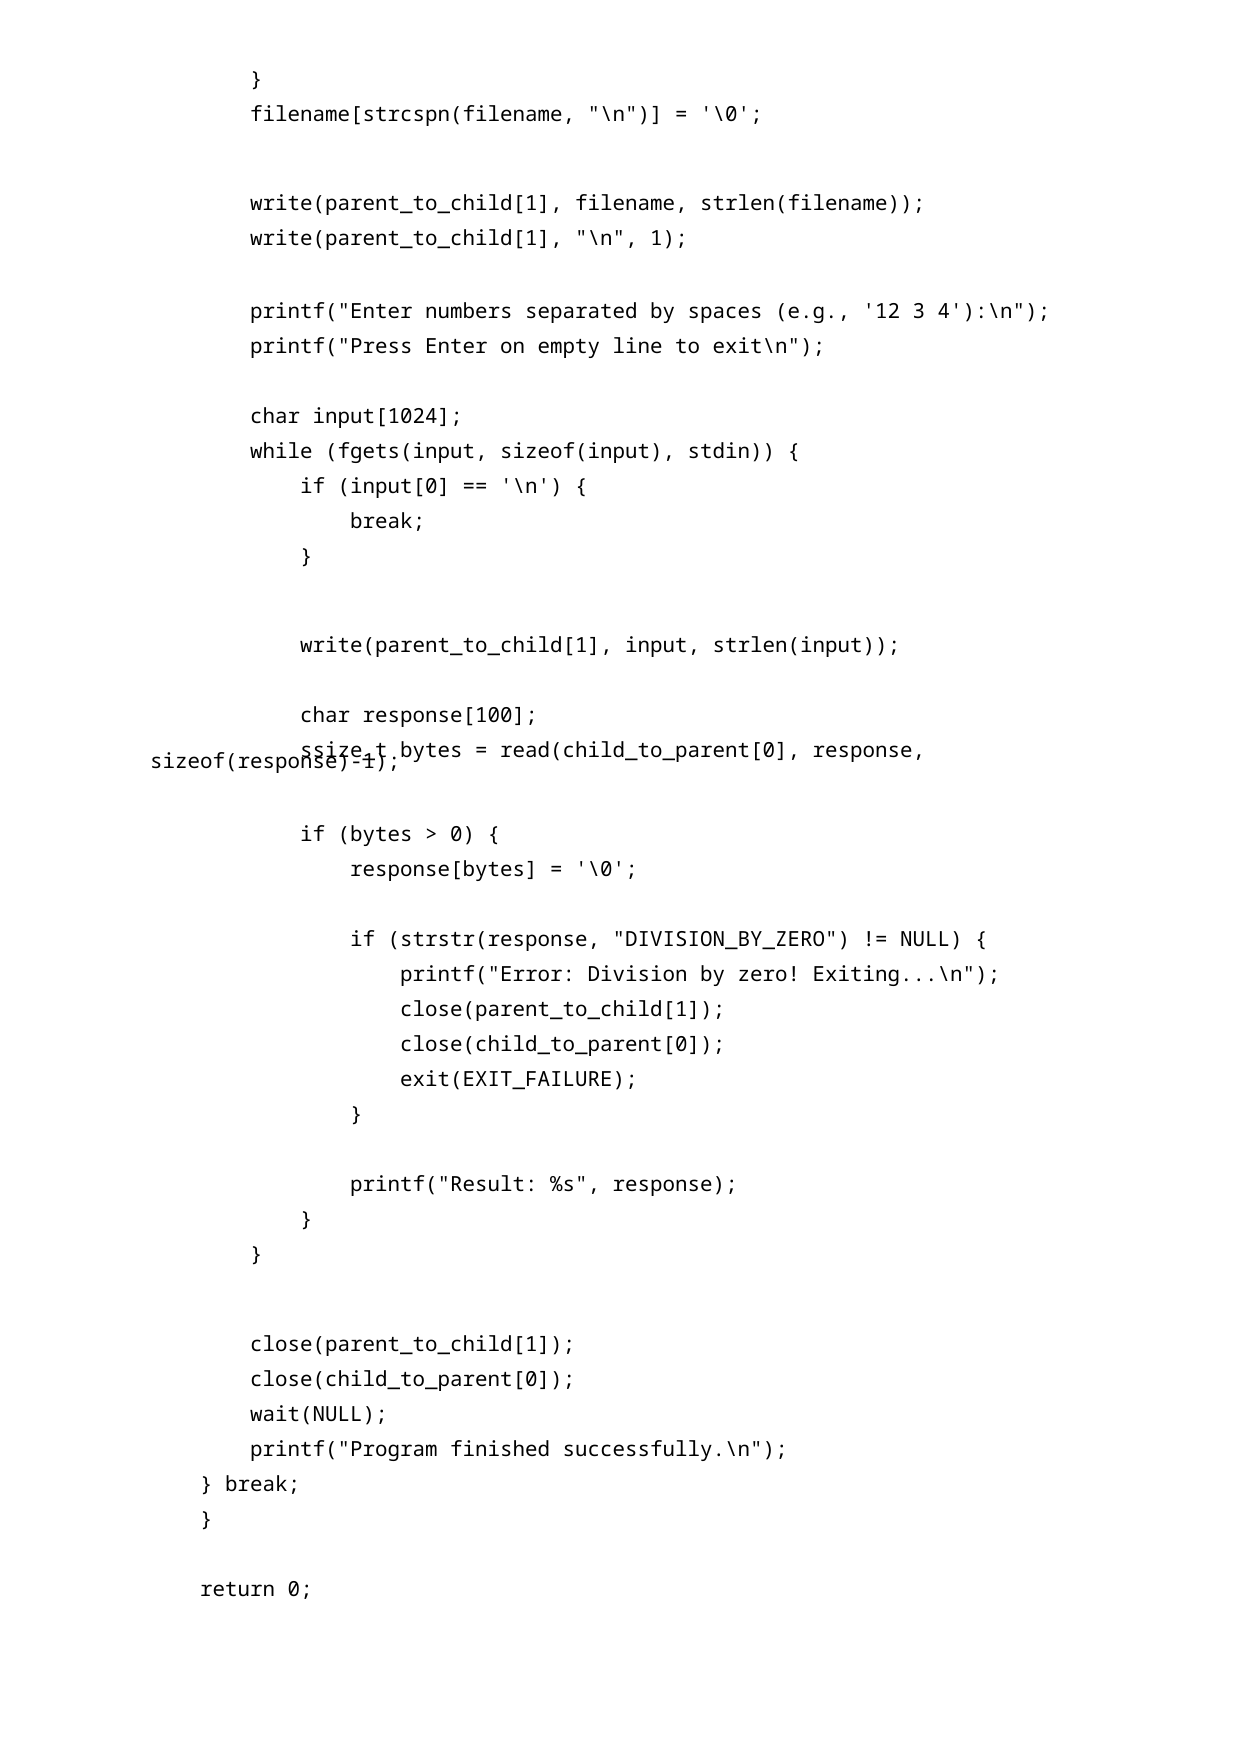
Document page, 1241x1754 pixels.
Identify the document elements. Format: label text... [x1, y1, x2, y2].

text close(child_to_parent[0]); [556, 1375, 1147, 1389]
text printf("Enter numbers separated by spaces (e.g., '12 3 4'):\n"); [553, 307, 667, 321]
text write(parent_to_child[1], "\n", 1); [668, 234, 1147, 248]
text close(child_to_parent[0]); [318, 1375, 439, 1389]
text write(parent_to_child[1], filename, strlen(filename)); [544, 199, 782, 213]
text close(parent_to_child[1]); [150, 1340, 319, 1354]
text while (fgets(input, sizeof(input), stdin)) { [150, 447, 332, 461]
text printf("Program finished successfully.\n"); [397, 1445, 705, 1459]
text response[bytes] = '\0'; [481, 866, 1147, 880]
text if (input[0] == '\n') { [378, 482, 417, 496]
text printf("Error: Division by zero! Exiting...\n"); [150, 971, 402, 985]
text wait(NULL); [368, 1410, 1147, 1424]
text } [150, 75, 257, 89]
text write(parent_to_child[1], filename, strlen(filename)); [906, 199, 1147, 213]
text printf("Press Enter on empty line to exit\n"); [806, 342, 1147, 356]
text write(parent_to_child[1], "\n", 1); [328, 234, 517, 248]
text filename[strcspn(filename, "\n")] = '\0'; [456, 110, 643, 124]
text printf("Press Enter on empty line to exit\n"); [593, 342, 806, 356]
text } [206, 1515, 1147, 1529]
text } [150, 1515, 207, 1529]
text printf("Enter numbers separated by spaces (e.g., '12 3 4'):\n"); [1031, 307, 1147, 321]
text write(parent_to_child[1], filename, strlen(filename)); [781, 199, 893, 213]
text return 0; [150, 1585, 1147, 1599]
text filename[strcspn(filename, "\n")] = '\0'; [657, 110, 1147, 124]
text if (strstr(response, "DIVISION_BY_ZERO") != NULL) { [150, 936, 527, 950]
text filename[strcspn(filename, "\n")] = '\0'; [150, 110, 355, 124]
text printf("Enter numbers separated by spaces (e.g., '12 3 4'):\n"); [331, 307, 552, 321]
text if (input[0] == '\n') { [343, 482, 377, 496]
text } break; [206, 1480, 1147, 1494]
text } break; [150, 1480, 207, 1494]
text } [306, 552, 1147, 566]
text if (input[0] == '\n') { [444, 482, 556, 496]
text char input[1024]; [382, 412, 443, 426]
text printf("Program finished successfully.\n"); [331, 1445, 396, 1459]
text printf("Program finished successfully.\n"); [706, 1445, 768, 1459]
text close(child_to_parent[0]); [150, 1375, 319, 1389]
text wait(NULL); [306, 1410, 368, 1424]
text printf("Press Enter on empty line to exit\n"); [331, 342, 564, 356]
text if (bytes > 0) { [150, 831, 367, 845]
text } [150, 1111, 1147, 1125]
text ssize_t bytes = read(child_to_parent[0], response, sizeof(response)-1); [150, 746, 1147, 775]
text printf("Program finished successfully.\n"); [253, 1445, 332, 1459]
text printf("Error: Division by zero! Exiting...\n"); [403, 971, 717, 985]
text write(parent_to_child[1], input, strlen(input)); [378, 641, 652, 656]
text write(parent_to_child[1], input, strlen(input)); [828, 641, 1147, 656]
text while (fgets(input, sizeof(input), stdin)) { [440, 447, 582, 461]
text printf("Enter numbers separated by spaces (e.g., '12 3 4'):\n"); [150, 307, 252, 321]
text char input[1024]; [150, 412, 339, 426]
text response[bytes] = '\0'; [150, 866, 389, 880]
text wait(NULL); [150, 1410, 307, 1424]
text } [150, 1216, 1147, 1230]
text exit(EXIT_FAILURE); [150, 1076, 1147, 1090]
text close(parent_to_child[1]); [556, 1340, 1147, 1354]
text break; [150, 517, 1147, 531]
text write(parent_to_child[1], "\n", 1); [544, 234, 668, 248]
text } [150, 1251, 1147, 1265]
text printf("Error: Division by zero! Exiting...\n"); [718, 971, 896, 985]
text filename[strcspn(filename, "\n")] = '\0'; [357, 110, 427, 124]
text printf("Press Enter on empty line to exit\n"); [253, 342, 332, 356]
text close(child_to_parent[0]); [150, 1041, 589, 1055]
text char input[1024]; [340, 412, 380, 426]
text printf("Error: Division by zero! Exiting...\n"); [897, 971, 1147, 985]
text write(parent_to_child[1], input, strlen(input)); [653, 641, 827, 656]
text printf("Program finished successfully.\n"); [150, 1445, 252, 1459]
text printf("Result: %s", response); [353, 1181, 652, 1195]
text write(parent_to_child[1], filename, strlen(filename)); [150, 199, 319, 213]
text write(parent_to_child[1], input, strlen(input)); [150, 641, 377, 656]
text while (fgets(input, sizeof(input), stdin)) { [793, 447, 1147, 461]
text printf("Result: %s", response); [653, 1181, 1147, 1195]
text write(parent_to_child[1], filename, strlen(filename)); [328, 199, 517, 213]
text close(child_to_parent[0]); [590, 1041, 1147, 1055]
text if (strstr(response, "DIVISION_BY_ZERO") != NULL) { [528, 936, 1147, 950]
text close(child_to_parent[0]); [440, 1375, 517, 1389]
text close(parent_to_child[1]); [150, 1006, 477, 1020]
text printf("Program finished successfully.\n"); [768, 1445, 1147, 1459]
text } [150, 552, 307, 566]
text write(parent_to_child[1], "\n", 1); [150, 234, 319, 248]
text char response[100]; [403, 711, 1147, 726]
text close(parent_to_child[1]); [328, 1340, 517, 1354]
text printf("Enter numbers separated by spaces (e.g., '12 3 4'):\n"); [822, 307, 968, 321]
text } [256, 75, 1147, 89]
text response[bytes] = '\0'; [390, 866, 480, 880]
text if (bytes > 0) { [368, 831, 1147, 845]
text if (input[0] == '\n') { [150, 482, 344, 496]
text while (fgets(input, sizeof(input), stdin)) { [656, 447, 756, 461]
text close(parent_to_child[1]); [478, 1006, 1147, 1020]
text char input[1024]; [444, 412, 1147, 426]
text printf("Press Enter on empty line to exit\n"); [150, 342, 252, 356]
text char response[100]; [150, 711, 402, 726]
text if (input[0] == '\n') { [581, 482, 1147, 496]
text printf("Result: %s", response); [150, 1181, 352, 1195]
